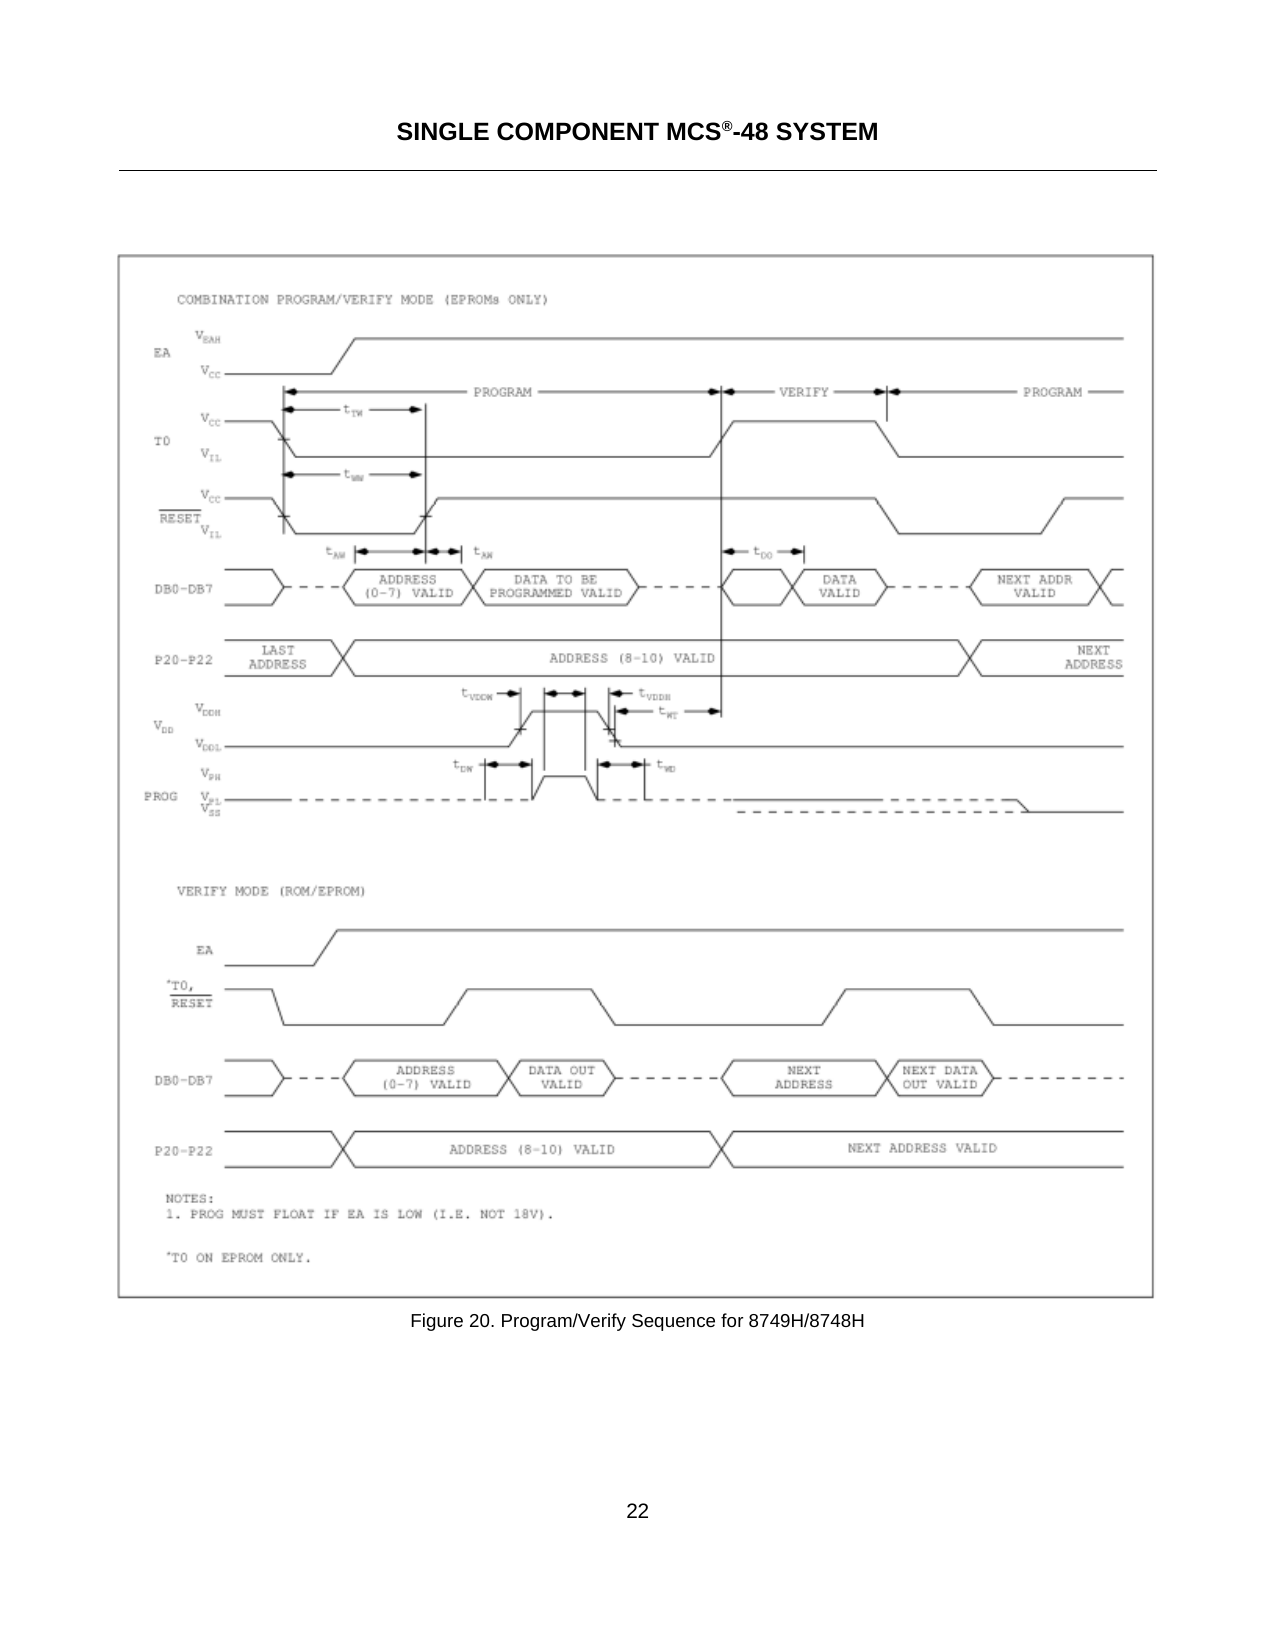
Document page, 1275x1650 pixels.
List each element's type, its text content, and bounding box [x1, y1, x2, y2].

picture [117, 253, 1157, 1300]
text Figure 20. Program/Verify Sequence for 8749H/8748H [117, 1300, 1157, 1332]
